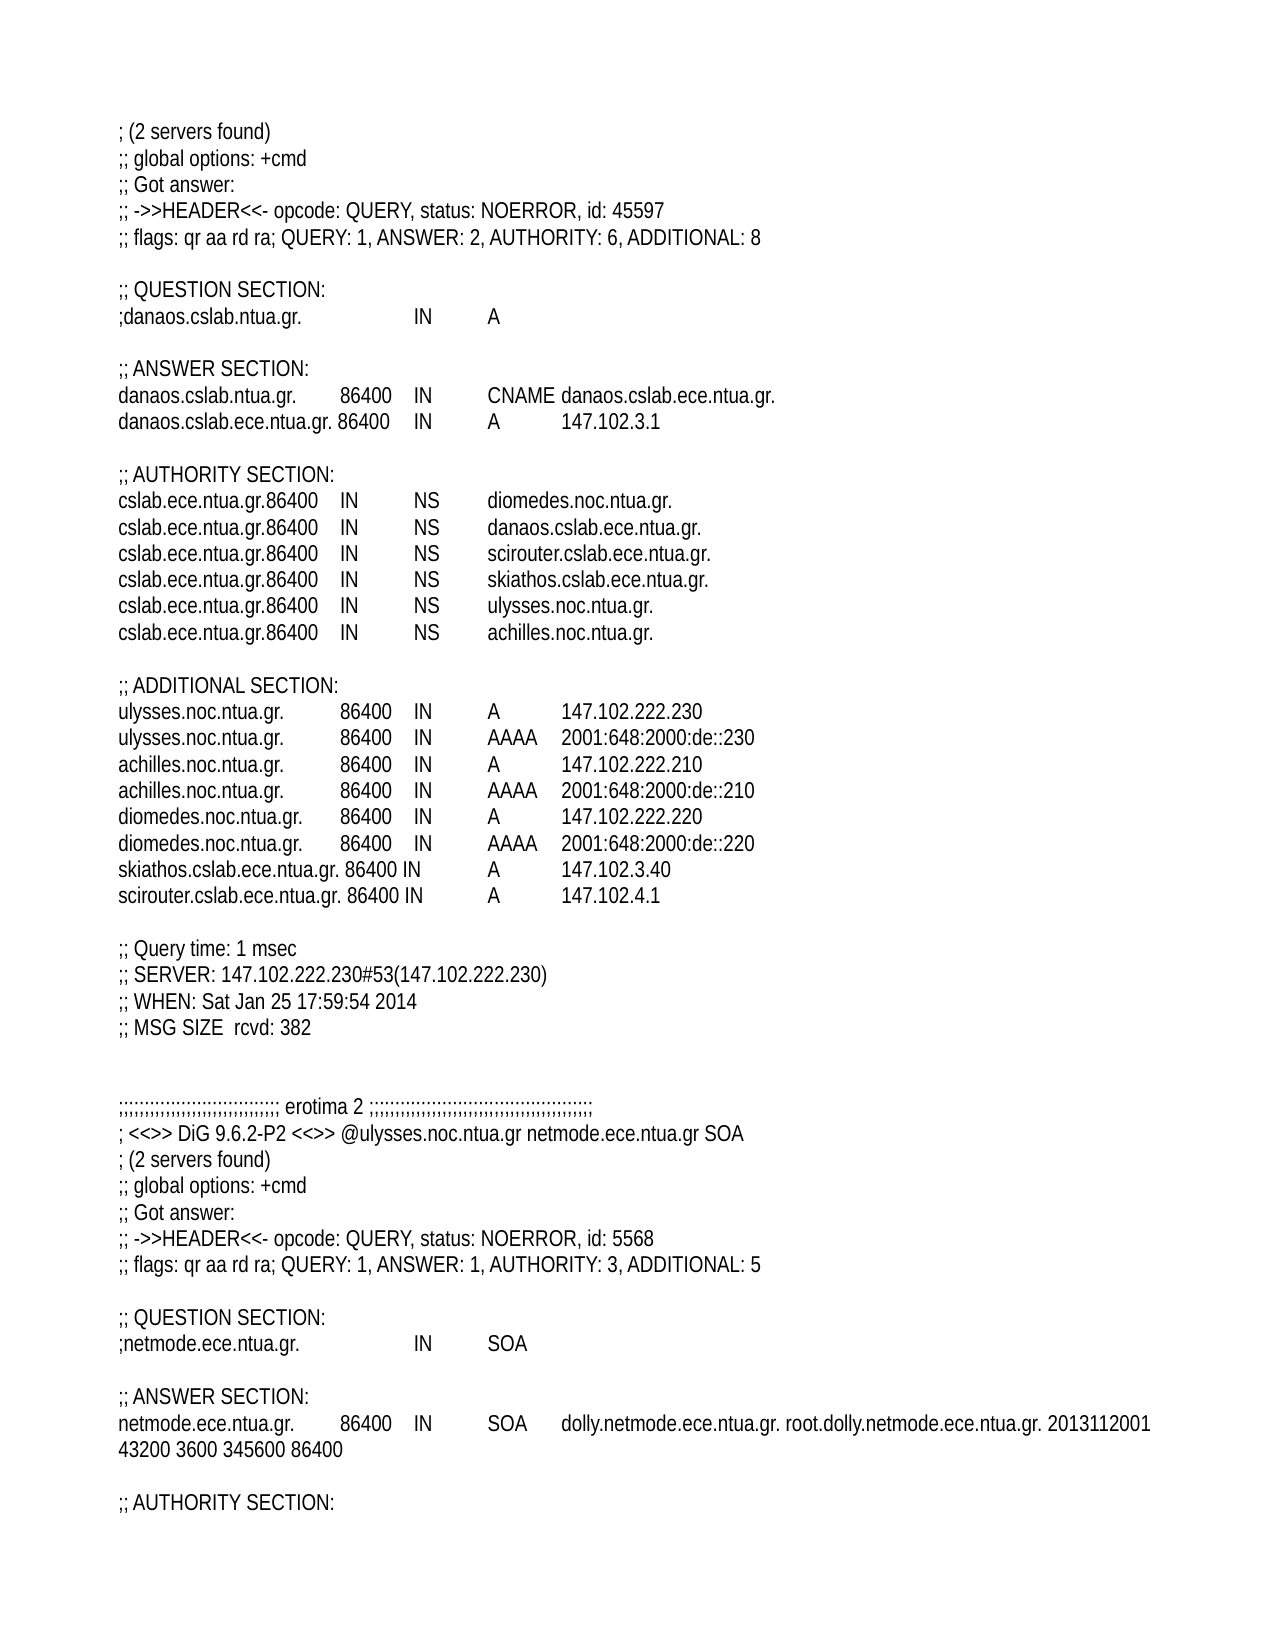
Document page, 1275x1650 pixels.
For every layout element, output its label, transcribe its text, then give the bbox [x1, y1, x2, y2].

text cslab.ece.ntua.gr. 86400 IN NS ulysses.noc.ntua.gr. [118, 592, 1157, 619]
text ;; ->>HEADER<<- opcode: QUERY, status: NOERROR, id: 45597 [118, 197, 1157, 223]
text ; (2 servers found) [118, 1146, 1157, 1172]
text ;; QUESTION SECTION: [118, 1304, 1157, 1330]
text ;; flags: qr aa rd ra; QUERY: 1, ANSWER: 2, AUTHORITY: 6, ADDITIONAL: 8 [118, 223, 1157, 250]
text danaos.cslab.ece.ntua.gr. 86400 IN A 147.102.3.1 [118, 408, 1157, 434]
text ;; global options: +cmd [118, 144, 1157, 171]
text ulysses.noc.ntua.gr. 86400 IN A 147.102.222.230 [118, 698, 1157, 724]
text ;; flags: qr aa rd ra; QUERY: 1, ANSWER: 1, AUTHORITY: 3, ADDITIONAL: 5 [118, 1251, 1157, 1278]
text ;netmode.ece.ntua.gr. IN SOA [118, 1330, 1157, 1357]
text ;; ANSWER SECTION: [118, 355, 1157, 382]
text scirouter.cslab.ece.ntua.gr. 86400 IN A 147.102.4.1 [118, 882, 1157, 909]
text skiathos.cslab.ece.ntua.gr. 86400 IN A 147.102.3.40 [118, 856, 1157, 882]
text danaos.cslab.ntua.gr. 86400 IN CNAME danaos.cslab.ece.ntua.gr. [118, 382, 1157, 408]
text netmode.ece.ntua.gr. 86400 IN SOA dolly.netmode.ece.ntua.gr. root.dolly.netmode.ece.ntua.gr. 2013112001 43200 3600 345600 86400 [118, 1409, 1157, 1462]
text ; <<>> DiG 9.6.2-P2 <<>> @ulysses.noc.ntua.gr netmode.ece.ntua.gr SOA [118, 1119, 1157, 1146]
text cslab.ece.ntua.gr. 86400 IN NS achilles.noc.ntua.gr. [118, 619, 1157, 645]
text ;; ->>HEADER<<- opcode: QUERY, status: NOERROR, id: 5568 [118, 1225, 1157, 1251]
text ;; ANSWER SECTION: [118, 1383, 1157, 1409]
text ulysses.noc.ntua.gr. 86400 IN AAAA 2001:648:2000:de::230 [118, 724, 1157, 751]
text ;; WHEN: Sat Jan 25 17:59:54 2014 [118, 988, 1157, 1014]
text diomedes.noc.ntua.gr. 86400 IN AAAA 2001:648:2000:de::220 [118, 830, 1157, 856]
text ;; QUESTION SECTION: [118, 276, 1157, 303]
text ;; AUTHORITY SECTION: [118, 461, 1157, 487]
text ;; AUTHORITY SECTION: [118, 1488, 1157, 1515]
text ;; Query time: 1 msec [118, 935, 1157, 961]
text ;; SERVER: 147.102.222.230#53(147.102.222.230) [118, 961, 1157, 988]
text cslab.ece.ntua.gr. 86400 IN NS scirouter.cslab.ece.ntua.gr. [118, 540, 1157, 566]
text ;; Got answer: [118, 171, 1157, 197]
text ;; ADDITIONAL SECTION: [118, 672, 1157, 698]
text ;danaos.cslab.ntua.gr. IN A [118, 303, 1157, 329]
text ;; MSG SIZE rcvd: 382 [118, 1014, 1157, 1041]
text ; (2 servers found) [118, 118, 1157, 144]
text ;; global options: +cmd [118, 1172, 1157, 1199]
text cslab.ece.ntua.gr. 86400 IN NS skiathos.cslab.ece.ntua.gr. [118, 566, 1157, 592]
text achilles.noc.ntua.gr. 86400 IN A 147.102.222.210 [118, 751, 1157, 777]
text achilles.noc.ntua.gr. 86400 IN AAAA 2001:648:2000:de::210 [118, 777, 1157, 803]
text diomedes.noc.ntua.gr. 86400 IN A 147.102.222.220 [118, 803, 1157, 830]
text cslab.ece.ntua.gr. 86400 IN NS diomedes.noc.ntua.gr. [118, 487, 1157, 513]
text cslab.ece.ntua.gr. 86400 IN NS danaos.cslab.ece.ntua.gr. [118, 513, 1157, 540]
text ;;;;;;;;;;;;;;;;;;;;;;;;;;;;;;; erotima 2 ;;;;;;;;;;;;;;;;;;;;;;;;;;;;;;;;;;;;;;;;;;; [118, 1093, 1157, 1119]
text ;; Got answer: [118, 1199, 1157, 1225]
